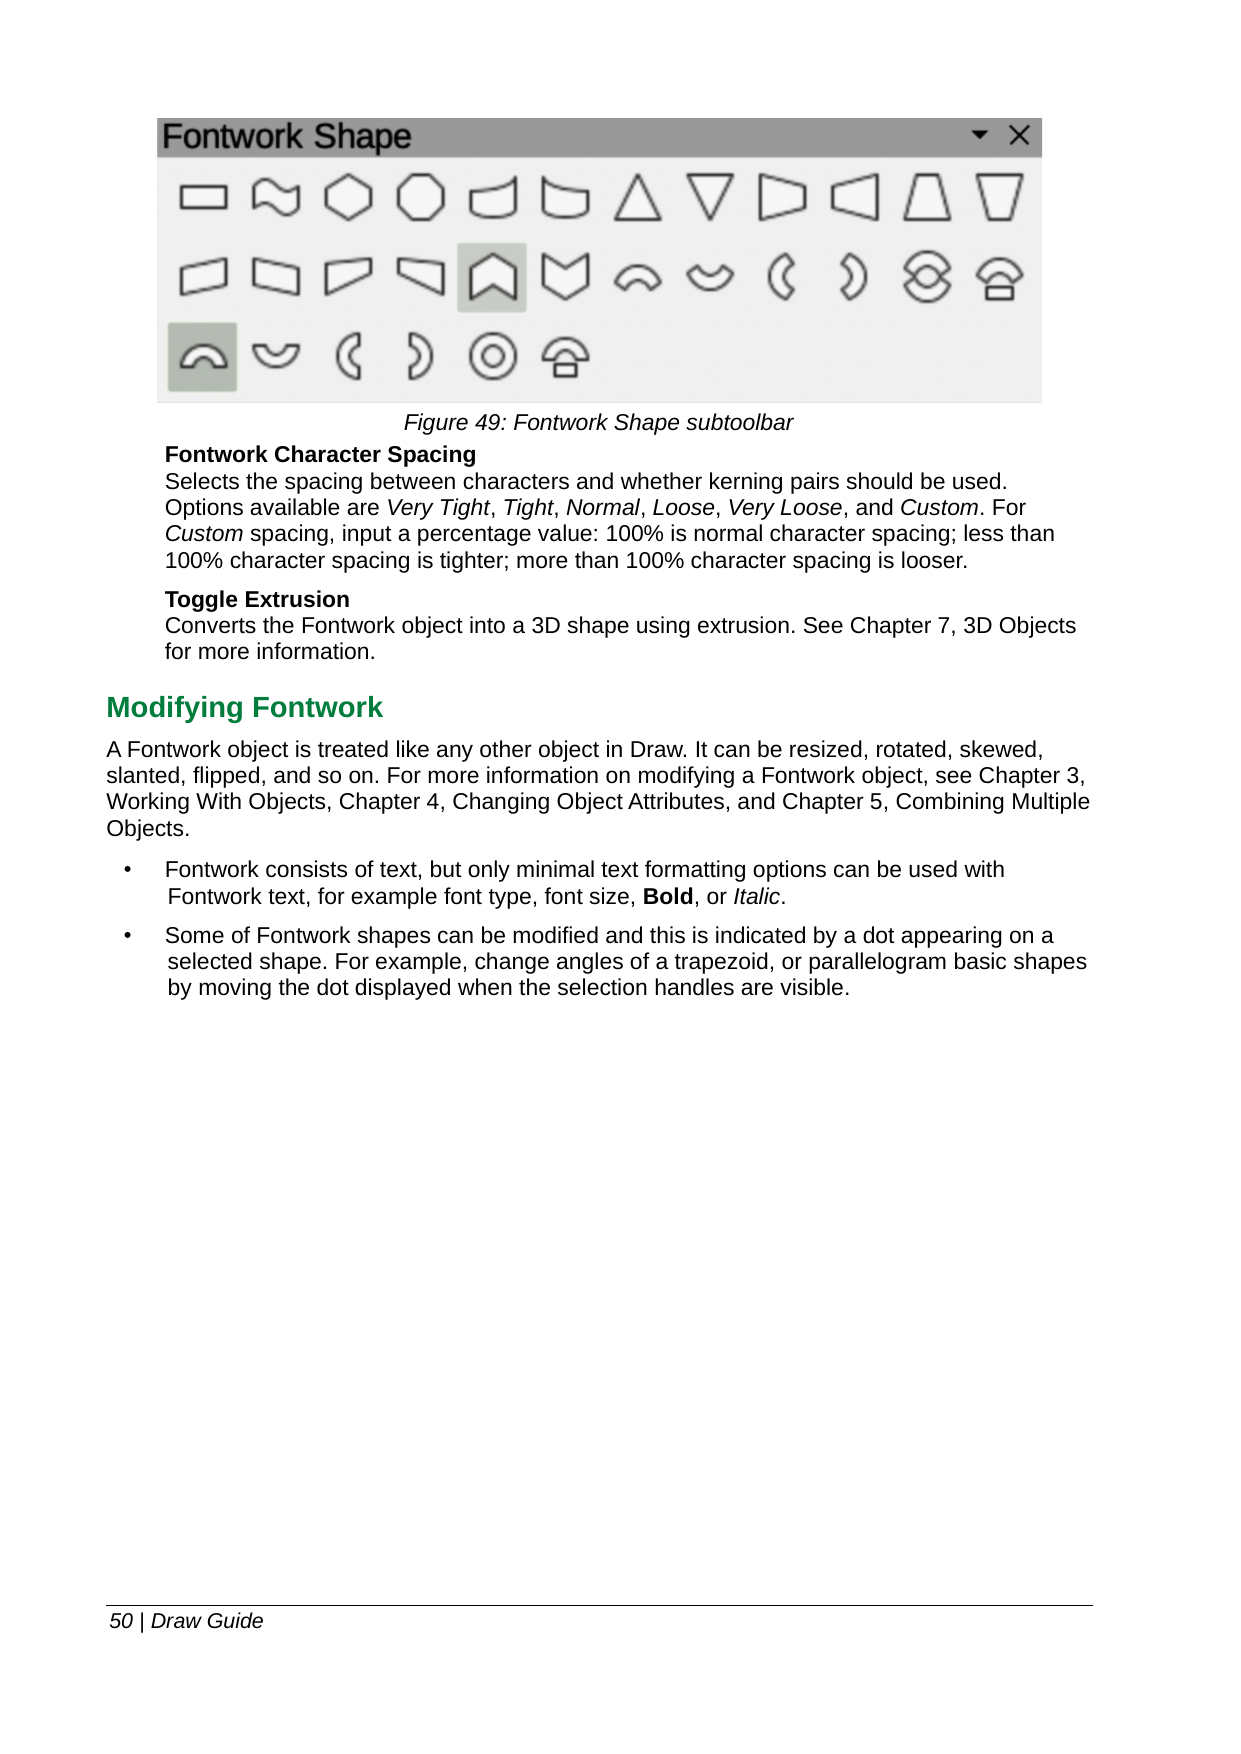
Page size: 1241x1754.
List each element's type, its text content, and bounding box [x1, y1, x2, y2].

text Fontwork Character Spacing [164, 441, 1093, 468]
text Converts the Fontwork object into a 3D shape using extrusion. See Chapter 7, 3D Objects for more information. [164, 612, 1093, 664]
text Figure 49: Fontwork Shape subtoolbar [157, 409, 1042, 435]
list Some of Fontwork shapes can be modified and this is indicated by a dot appearing on a selected shape. For example, change angles of a trapezoid, or parallelogram basic shapes by moving the dot displayed when the selection handles are visible. [121, 919, 1093, 1004]
picture [156, 118, 1043, 403]
text A Fontwork object is treated like any other object in Draw. It can be resized, rotated, skewed, slanted, flipped, and so on. For more information on modifying a Fontwork object, see Chapter 3, Working With Objects, Chapter 4, Changing Object Attributes, and Chapter 5, Combining Multiple Objects. [106, 736, 1093, 841]
text Toggle Extrusion [164, 586, 1093, 612]
list Fontwork consists of text, but only minimal text formatting options can be used with Fontwork text, for example font type, font size, Bold, or Italic. [121, 853, 1093, 909]
text Selects the spacing between characters and whether kerning pairs should be used. Options available are Very Tight, Tight, Normal, Loose, Very Loose, and Custom. For Custom spacing, input a percentage value: 100% is normal character spacing; less than 100% character spacing is tighter; more than 100% character spacing is looser. [164, 468, 1093, 573]
subtitle Modifying Fontwork [106, 689, 1093, 723]
